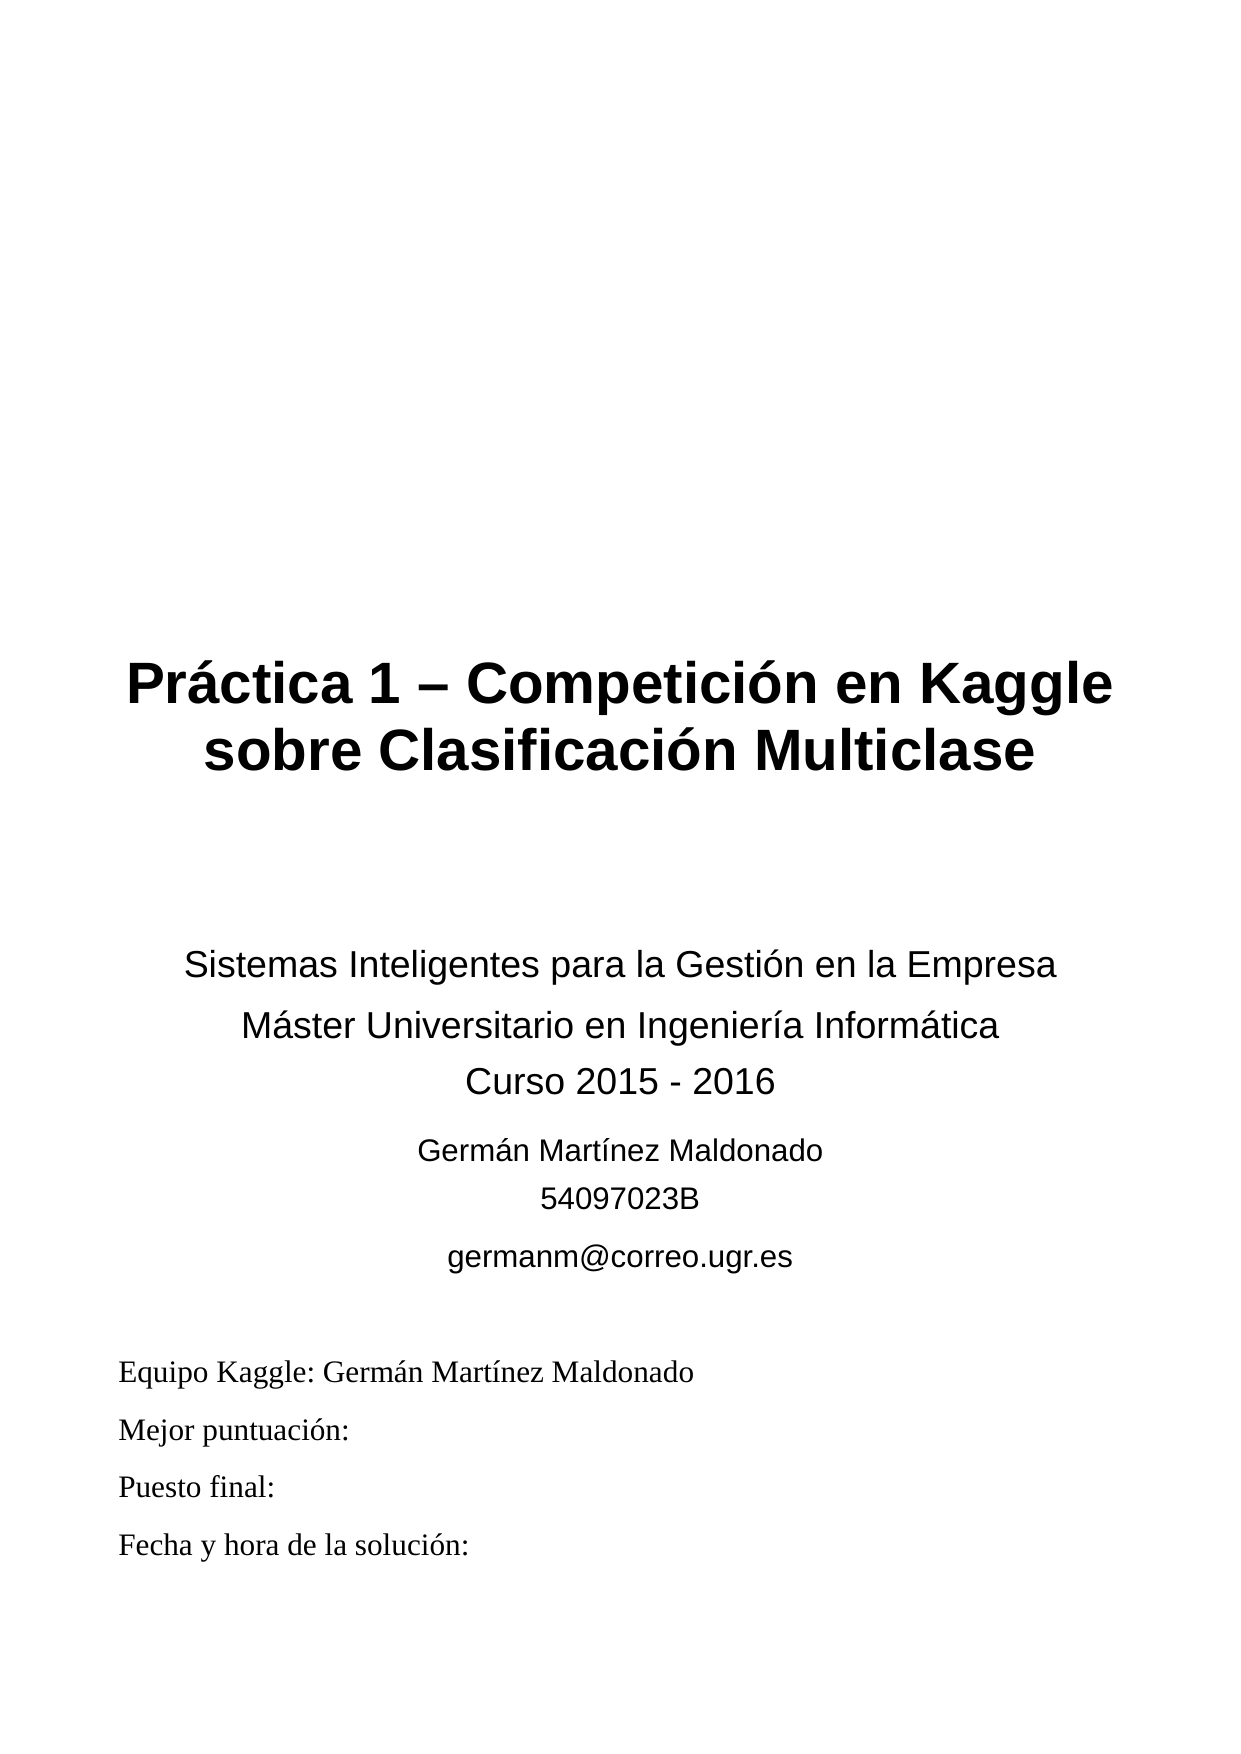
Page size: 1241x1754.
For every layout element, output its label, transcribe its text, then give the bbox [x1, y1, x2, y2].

text Fecha y hora de la solución: [118, 1526, 1122, 1562]
title Práctica 1 – Competición en Kaggle sobre Clasificación Multiclase [118, 648, 1122, 783]
text germanm@correo.ugr.es [118, 1238, 1122, 1274]
subtitle Sistemas Inteligentes para la Gestión en la Empresa [118, 942, 1122, 985]
text 54097023B [118, 1180, 1122, 1216]
subtitle Germán Martínez Maldonado [118, 1132, 1122, 1168]
subtitle Máster Universitario en Ingeniería Informática [118, 1004, 1122, 1047]
text Curso 2015 - 2016 [118, 1059, 1122, 1102]
text Mejor puntuación: [118, 1411, 1122, 1447]
text Puesto final: [118, 1469, 1122, 1505]
text Equipo Kaggle: Germán Martínez Maldonado [118, 1353, 1122, 1389]
